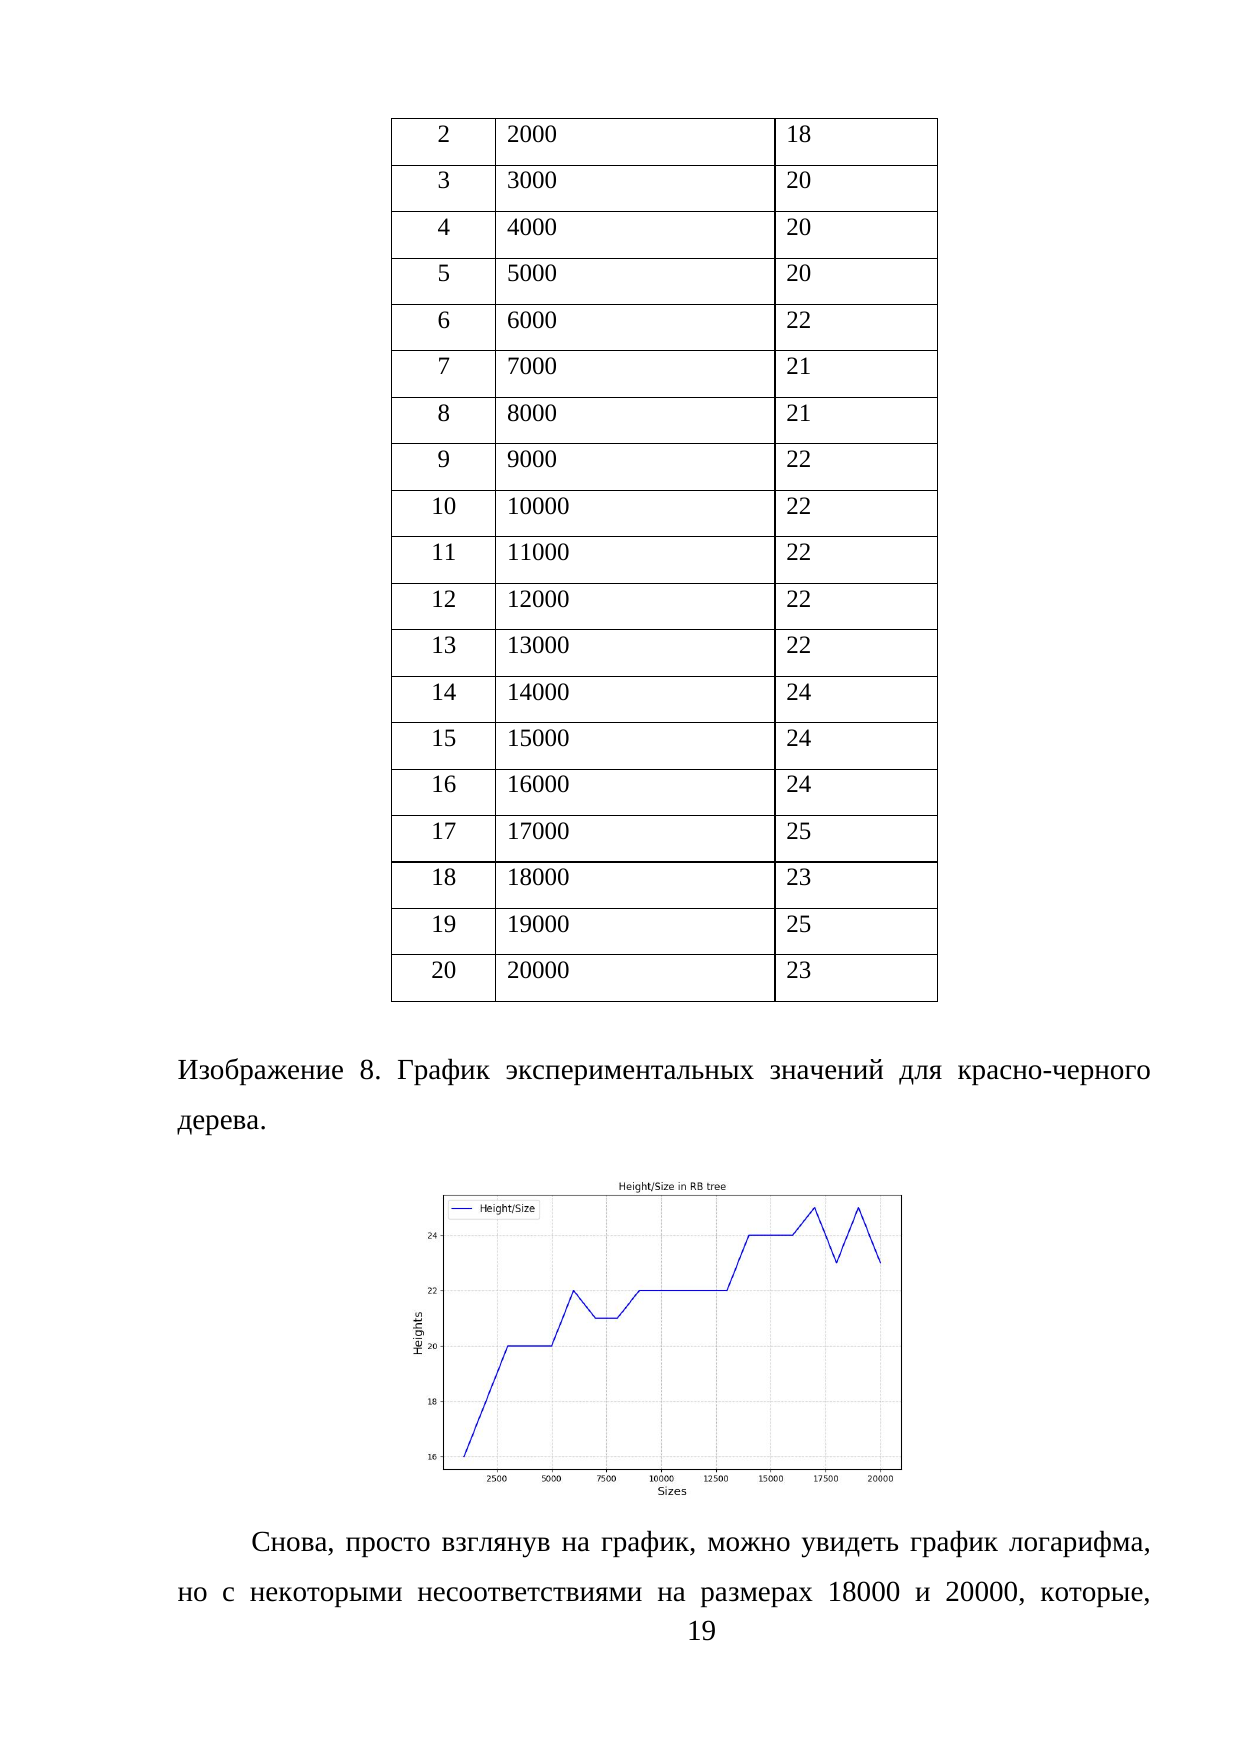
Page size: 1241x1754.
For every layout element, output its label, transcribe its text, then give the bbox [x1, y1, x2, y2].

table_cell 21 [776, 351, 937, 397]
table_cell 4 [392, 212, 495, 257]
table_cell 17 [392, 816, 495, 861]
table_cell 20 [776, 212, 937, 257]
table_cell 18000 [496, 863, 774, 908]
table_cell 8000 [496, 398, 774, 443]
table_cell 24 [776, 677, 937, 722]
table_cell 22 [776, 305, 937, 350]
table_cell 9 [392, 444, 495, 490]
table_cell 5000 [496, 259, 774, 304]
table_cell 4000 [496, 212, 774, 257]
table_cell 3 [392, 166, 495, 211]
table_cell 22 [776, 537, 937, 583]
table_cell 22 [776, 444, 937, 490]
table_cell 20 [392, 955, 495, 1001]
table_cell 11000 [496, 537, 774, 583]
table_cell 8 [392, 398, 495, 443]
table_cell 9000 [496, 444, 774, 490]
table_cell 6000 [496, 305, 774, 350]
table_cell 12 [392, 584, 495, 629]
table_cell 25 [776, 816, 937, 861]
table_cell 15000 [496, 723, 774, 768]
table_cell 13000 [496, 630, 774, 676]
table_cell 7 [392, 351, 495, 397]
table_cell 12000 [496, 584, 774, 629]
table_cell 6 [392, 305, 495, 350]
table_cell 5 [392, 259, 495, 304]
table_cell 14 [392, 677, 495, 722]
table_cell 24 [776, 723, 937, 768]
table_cell 23 [776, 955, 937, 1001]
table_cell 23 [776, 863, 937, 908]
text Изображение 8. График экспериментальных значений для красно-черного дерева. [177, 1052, 1152, 1136]
table_cell 22 [776, 491, 937, 536]
table_cell 16000 [496, 770, 774, 815]
table_cell 15 [392, 723, 495, 768]
picture [369, 1152, 960, 1508]
table_cell 11 [392, 537, 495, 583]
table_cell 22 [776, 584, 937, 629]
table_cell 20000 [496, 955, 774, 1001]
table_cell 24 [776, 770, 937, 815]
table_cell 20 [776, 259, 937, 304]
table_cell 21 [776, 398, 937, 443]
table_cell 19 [392, 909, 495, 954]
table_cell 14000 [496, 677, 774, 722]
table_cell 18 [392, 863, 495, 908]
table_cell 19000 [496, 909, 774, 954]
table_cell 2000 [496, 119, 774, 164]
table_cell 22 [776, 630, 937, 676]
table_cell 2 [392, 119, 495, 164]
table_cell 17000 [496, 816, 774, 861]
table_cell 13 [392, 630, 495, 676]
text Снова, просто взглянув на график, можно увидеть график логарифма, но с некоторыми несоответствиями на размерах 18000 и 20000, которые, [177, 1524, 1152, 1608]
table_cell 16 [392, 770, 495, 815]
table_cell 18 [776, 119, 937, 164]
table_cell 10 [392, 491, 495, 536]
table_cell 7000 [496, 351, 774, 397]
table_cell 3000 [496, 166, 774, 211]
table_cell 10000 [496, 491, 774, 536]
table_cell 25 [776, 909, 937, 954]
table_cell 20 [776, 166, 937, 211]
